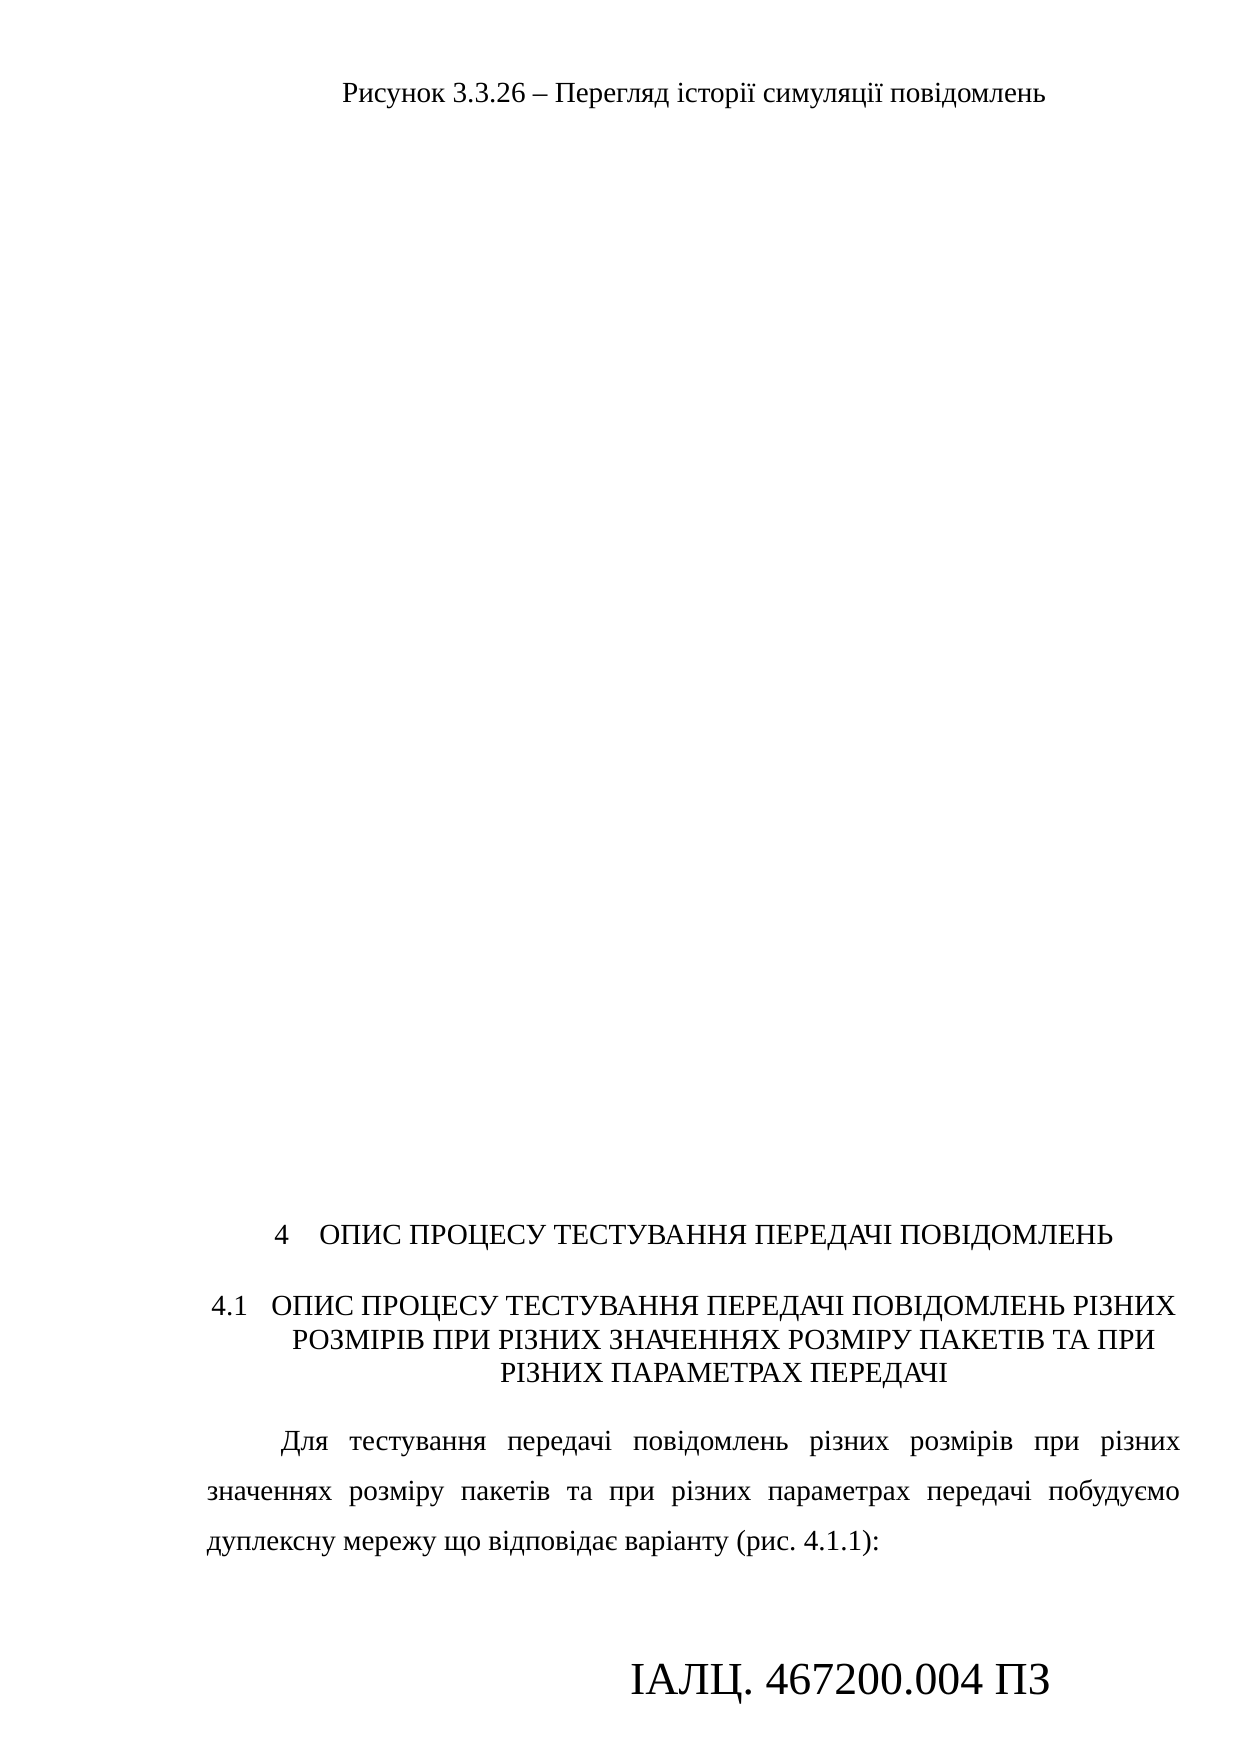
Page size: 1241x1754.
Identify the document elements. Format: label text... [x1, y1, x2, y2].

text Для тестування передачі повідомлень різних розмірів при різних значеннях розміру пакетів та при різних параметрах передачі побудуємо дуплексну мережу що відповідає варіанту (рис. 4.1.1): [207, 1423, 1181, 1557]
subtitle ОПИС ПРОЦЕСУ ТЕСТУВАННЯ ПЕРЕДАЧІ ПОВІДОМЛЕНЬ [207, 1217, 1181, 1251]
text Рисунок 3.3.26 – Перегляд історії симуляції повідомлень [207, 75, 1181, 108]
subtitle ОПИС ПРОЦЕСУ ТЕСТУВАННЯ ПЕРЕДАЧІ ПОВІДОМЛЕНЬ РІЗНИХ РОЗМІРІВ ПРИ РІЗНИХ ЗНАЧЕННЯХ РОЗМІРУ ПАКЕТІВ ТА ПРИ РІЗНИХ ПАРАМЕТРАХ ПЕРЕДАЧІ [207, 1288, 1181, 1389]
